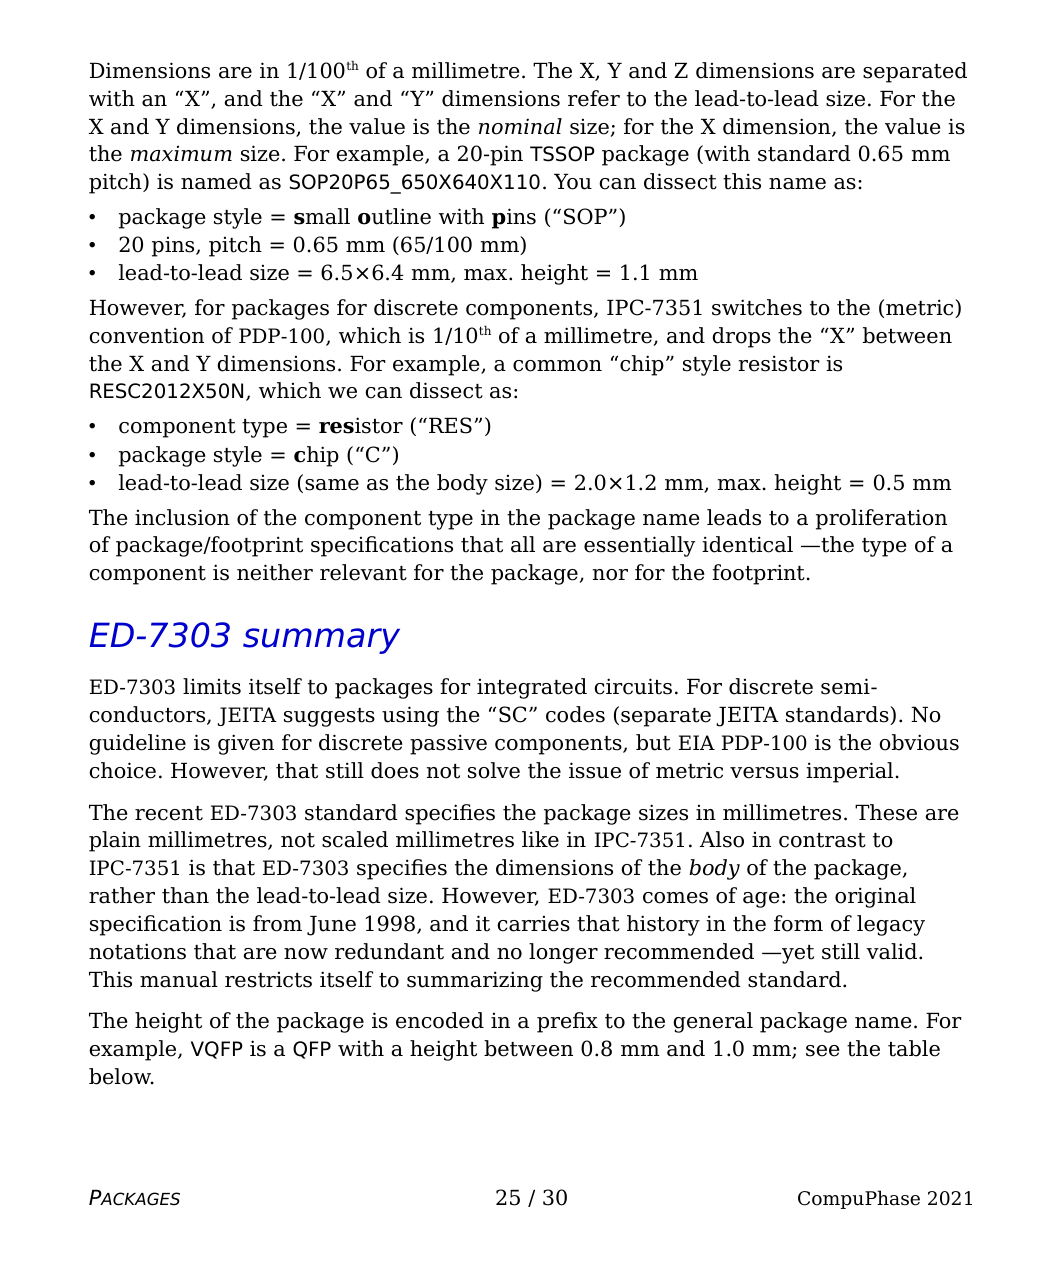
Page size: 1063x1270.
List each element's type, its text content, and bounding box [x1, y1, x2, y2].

text Dimensions are in 1/100th of a millimetre. The X, Y and Z dimensions are separated with an “X”, and the “X” and “Y” dimensions refer to the lead-to-lead size. For the X and Y dimensions, the value is the nominal size; for the X dimension, the value is the maximum size. For example, a 20-pin TSSOP package (with standard 0.65 mm pitch) is named as SOP20P65_650X640X110. You can dissect this name as: [88, 59, 974, 194]
text The inclusion of the component type in the package name leads to a proliferation of package/footprint specifications that all are essentially identical —the type of a component is neither relevant for the package, nor for the footprint. [88, 506, 974, 585]
list package style = chip (“C”) [88, 442, 974, 467]
text However, for packages for discrete components, IPC-7351 switches to the (metric) convention of PDP‑100, which is 1/10th of a millimetre, and drops the “X” between the X and Y dimensions. For example, a common “chip” style resistor is RESC2012X50N, which we can dissect as: [88, 296, 974, 404]
list package style = small outline with pins (“SOP”) [88, 205, 974, 230]
text The recent ED-7303 standard specifies the package sizes in millimetres. These are plain millimetres, not scaled millimetres like in IPC-7351. Also in contrast to IPC‑7351 is that ED-7303 specifies the dimensions of the body of the package, rather than the lead-to-lead size. However, ED-7303 comes of age: the original specification is from June 1998, and it carries that history in the form of legacy notations that are now redundant and no longer recommended —yet still valid. This manual restricts itself to summarizing the recommended standard. [88, 801, 974, 992]
list 20 pins, pitch = 0.65 mm (65/100 mm) [88, 233, 974, 258]
list lead-to-lead size (same as the body size) = 2.0×1.2 mm, max. height = 0.5 mm [88, 471, 974, 495]
list component type = resistor (“RES”) [88, 414, 974, 439]
list lead-to-lead size = 6.5×6.4 mm, max. height = 1.1 mm [88, 261, 974, 285]
subtitle ED-7303 summary [88, 617, 974, 656]
text ED-7303 limits itself to packages for integrated circuits. For discrete semi­conductors, JEITA suggests using the “SC” codes (separate JEITA standards). No guideline is given for discrete passive components, but EIA PDP‑100 is the obvious choice. However, that still does not solve the issue of metric versus imperial. [88, 675, 974, 783]
text The height of the package is encoded in a prefix to the general package name. For example, VQFP is a QFP with a height between 0.8 mm and 1.0 mm; see the table below. [88, 1009, 974, 1089]
